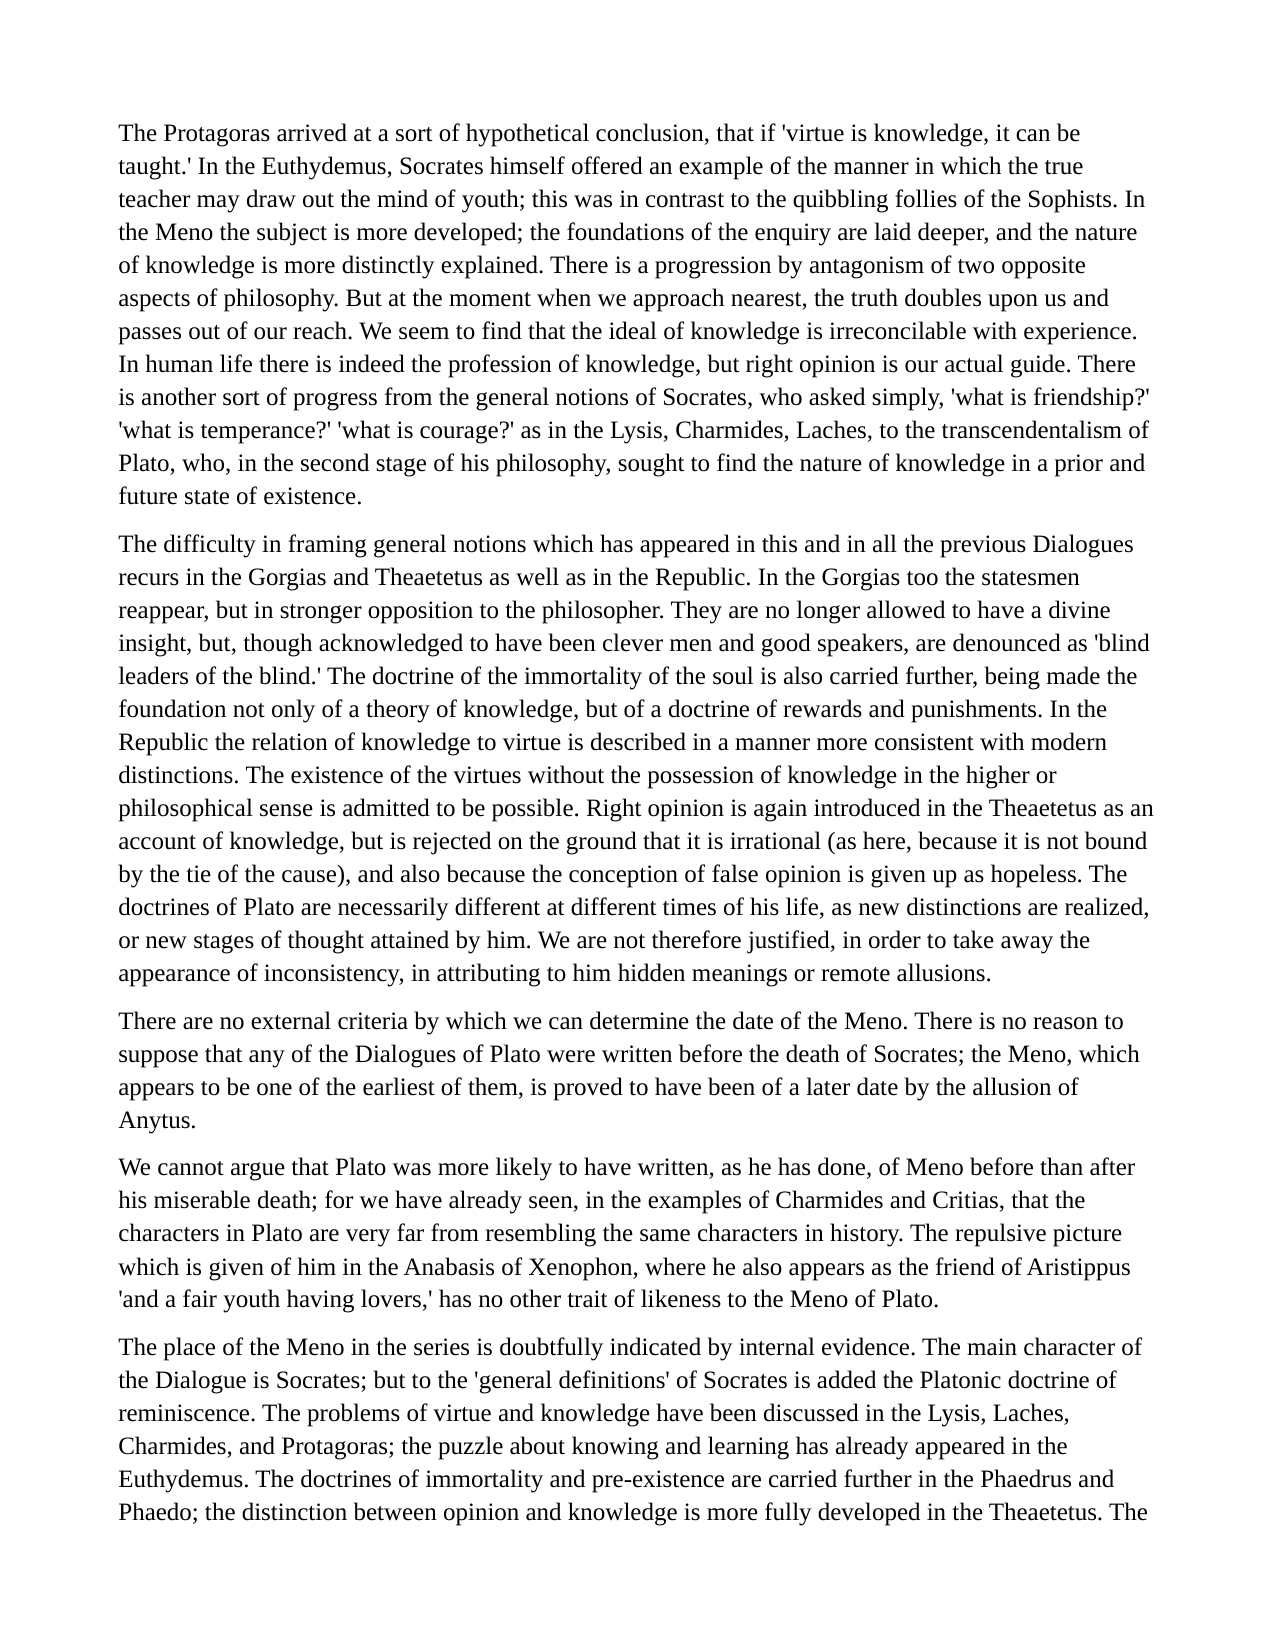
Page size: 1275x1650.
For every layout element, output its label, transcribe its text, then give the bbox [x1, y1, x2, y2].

text We cannot argue that Plato was more likely to have written, as he has done, of Meno before than after his miserable death; for we have already seen, in the examples of Charmides and Critias, that the characters in Plato are very far from resembling the same characters in history. The repulsive picture which is given of him in the Anabasis of Xenophon, where he also appears as the friend of Aristippus 'and a fair youth having lovers,' has no other trait of likeness to the Meno of Plato. [118, 1152, 1157, 1313]
text The place of the Meno in the series is doubtfully indicated by internal evidence. The main character of the Dialogue is Socrates; but to the 'general definitions' of Socrates is added the Platonic doctrine of reminiscence. The problems of virtue and knowledge have been discussed in the Lysis, Laches, Charmides, and Protagoras; the puzzle about knowing and learning has already appeared in the Euthydemus. The doctrines of immortality and pre-existence are carried further in the Phaedrus and Phaedo; the distinction between opinion and knowledge is more fully developed in the Theaetetus. The [118, 1332, 1157, 1526]
text The Protagoras arrived at a sort of hypothetical conclusion, that if 'virtue is knowledge, it can be taught.' In the Euthydemus, Socrates himself offered an example of the manner in which the true teacher may draw out the mind of youth; this was in contrast to the quibbling follies of the Sophists. In the Meno the subject is more developed; the foundations of the enquiry are laid deeper, and the nature of knowledge is more distinctly explained. There is a progression by antagonism of two opposite aspects of philosophy. But at the moment when we approach nearest, the truth doubles upon us and passes out of our reach. We seem to find that the ideal of knowledge is irreconcilable with experience. In human life there is indeed the profession of knowledge, but right opinion is our actual guide. There is another sort of progress from the general notions of Socrates, who asked simply, 'what is friendship?' 'what is temperance?' 'what is courage?' as in the Lysis, Charmides, Laches, to the transcendentalism of Plato, who, in the second stage of his philosophy, sought to find the nature of knowledge in a prior and future state of existence. [118, 118, 1157, 510]
text The difficulty in framing general notions which has appeared in this and in all the previous Dialogues recurs in the Gorgias and Theaetetus as well as in the Republic. In the Gorgias too the statesmen reappear, but in stronger opposition to the philosopher. They are no longer allowed to have a divine insight, but, though acknowledged to have been clever men and good speakers, are denounced as 'blind leaders of the blind.' The doctrine of the immortality of the soul is also carried further, being made the foundation not only of a theory of knowledge, but of a doctrine of rewards and punishments. In the Republic the relation of knowledge to virtue is described in a manner more consistent with modern distinctions. The existence of the virtues without the possession of knowledge in the higher or philosophical sense is admitted to be possible. Right opinion is again introduced in the Theaetetus as an account of knowledge, but is rejected on the ground that it is irrational (as here, because it is not bound by the tie of the cause), and also because the conception of false opinion is given up as hopeless. The doctrines of Plato are necessarily different at different times of his life, as new distinctions are realized, or new stages of thought attained by him. We are not therefore justified, in order to take away the appearance of inconsistency, in attributing to him hidden meanings or remote allusions. [118, 529, 1157, 987]
text There are no external criteria by which we can determine the date of the Meno. There is no reason to suppose that any of the Dialogues of Plato were written before the death of Socrates; the Meno, which appears to be one of the earliest of them, is proved to have been of a later date by the allusion of Anytus. [118, 1006, 1157, 1134]
